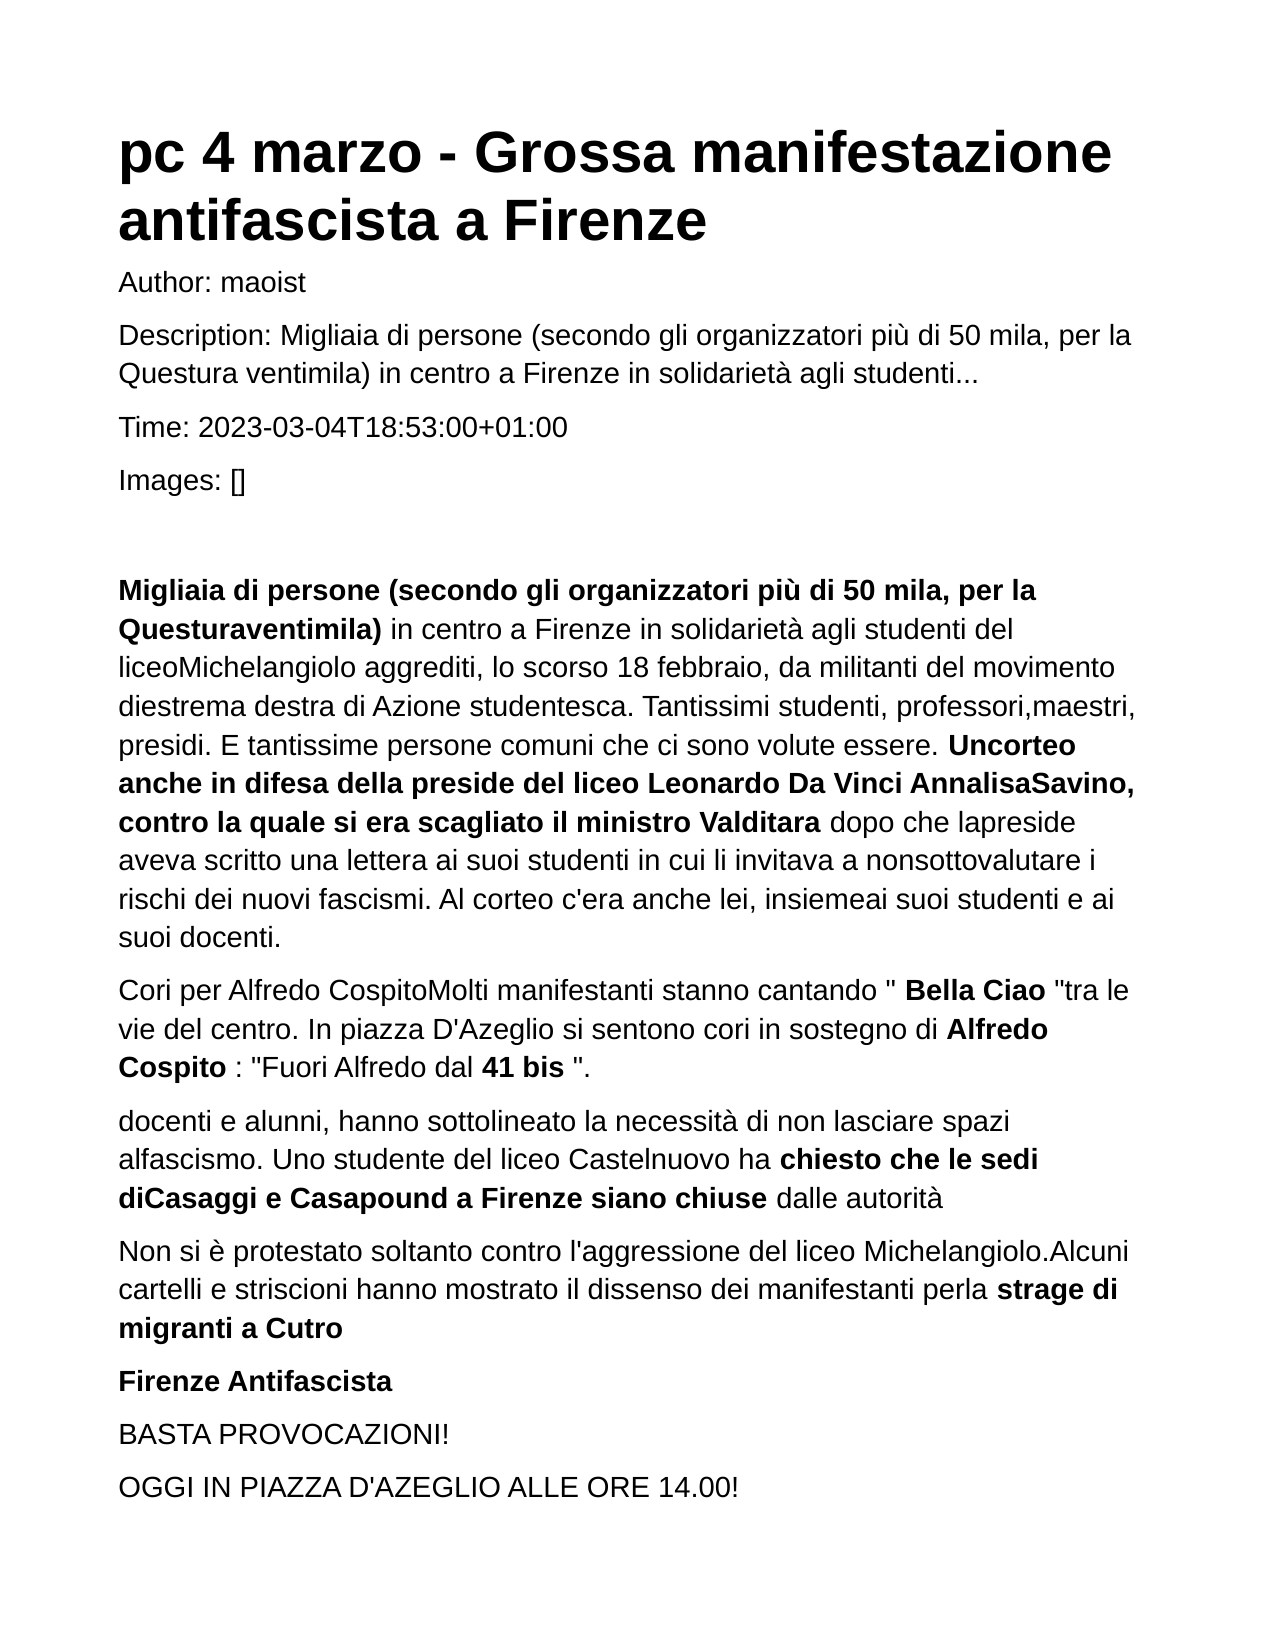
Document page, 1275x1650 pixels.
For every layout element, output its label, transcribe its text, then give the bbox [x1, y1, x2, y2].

text Author: maoist [118, 265, 1157, 298]
text Migliaia di persone (secondo gli organizzatori più di 50 mila, per la Questuraventimila) in centro a Firenze in solidarietà agli studenti del liceoMichelangiolo aggrediti, lo scorso 18 febbraio, da militanti del movimento diestrema destra di Azione studentesca. Tantissimi studenti, professori,maestri, presidi. E tantissime persone comuni che ci sono volute essere. Uncorteo anche in difesa della preside del liceo Leonardo Da Vinci AnnalisaSavino, contro la quale si era scagliato il ministro Valditara dopo che lapreside aveva scritto una lettera ai suoi studenti in cui li invitava a nonsottovalutare i rischi dei nuovi fascismi. Al corteo c'era anche lei, insiemeai suoi studenti e ai suoi docenti. [118, 573, 1157, 954]
text Time: 2023-03-04T18:53:00+01:00 [118, 409, 1157, 443]
text Cori per Alfredo CospitoMolti manifestanti stanno cantando " Bella Ciao "tra le vie del centro. In piazza D'Azeglio si sentono cori in sostegno di Alfredo Cospito : "Fuori Alfredo dal 41 bis ". [118, 973, 1157, 1084]
text Non si è protestato soltanto contro l'aggressione del liceo Michelangiolo.Alcuni cartelli e striscioni hanno mostrato il dissenso dei manifestanti perla strage di migranti a Cutro [118, 1234, 1157, 1344]
text Description: Migliaia di persone (secondo gli organizzatori più di 50 mila, per la Questura ventimila) in centro a Firenze in solidarietà agli studenti... [118, 318, 1157, 390]
text Firenze Antifascista [118, 1364, 1157, 1397]
text docenti e alunni, hanno sottolineato la necessità di non lasciare spazi alfascismo. Uno studente del liceo Castelnuovo ha chiesto che le sedi diCasaggi e Casapound a Firenze siano chiuse dalle autorità [118, 1103, 1157, 1214]
text OGGI IN PIAZZA D'AZEGLIO ALLE ORE 14.00! [118, 1470, 1157, 1504]
subtitle pc 4 marzo - Grossa manifestazione antifascista a Firenze [118, 118, 1157, 252]
text Images: [] [118, 463, 1157, 496]
text BASTA PROVOCAZIONI! [118, 1417, 1157, 1451]
